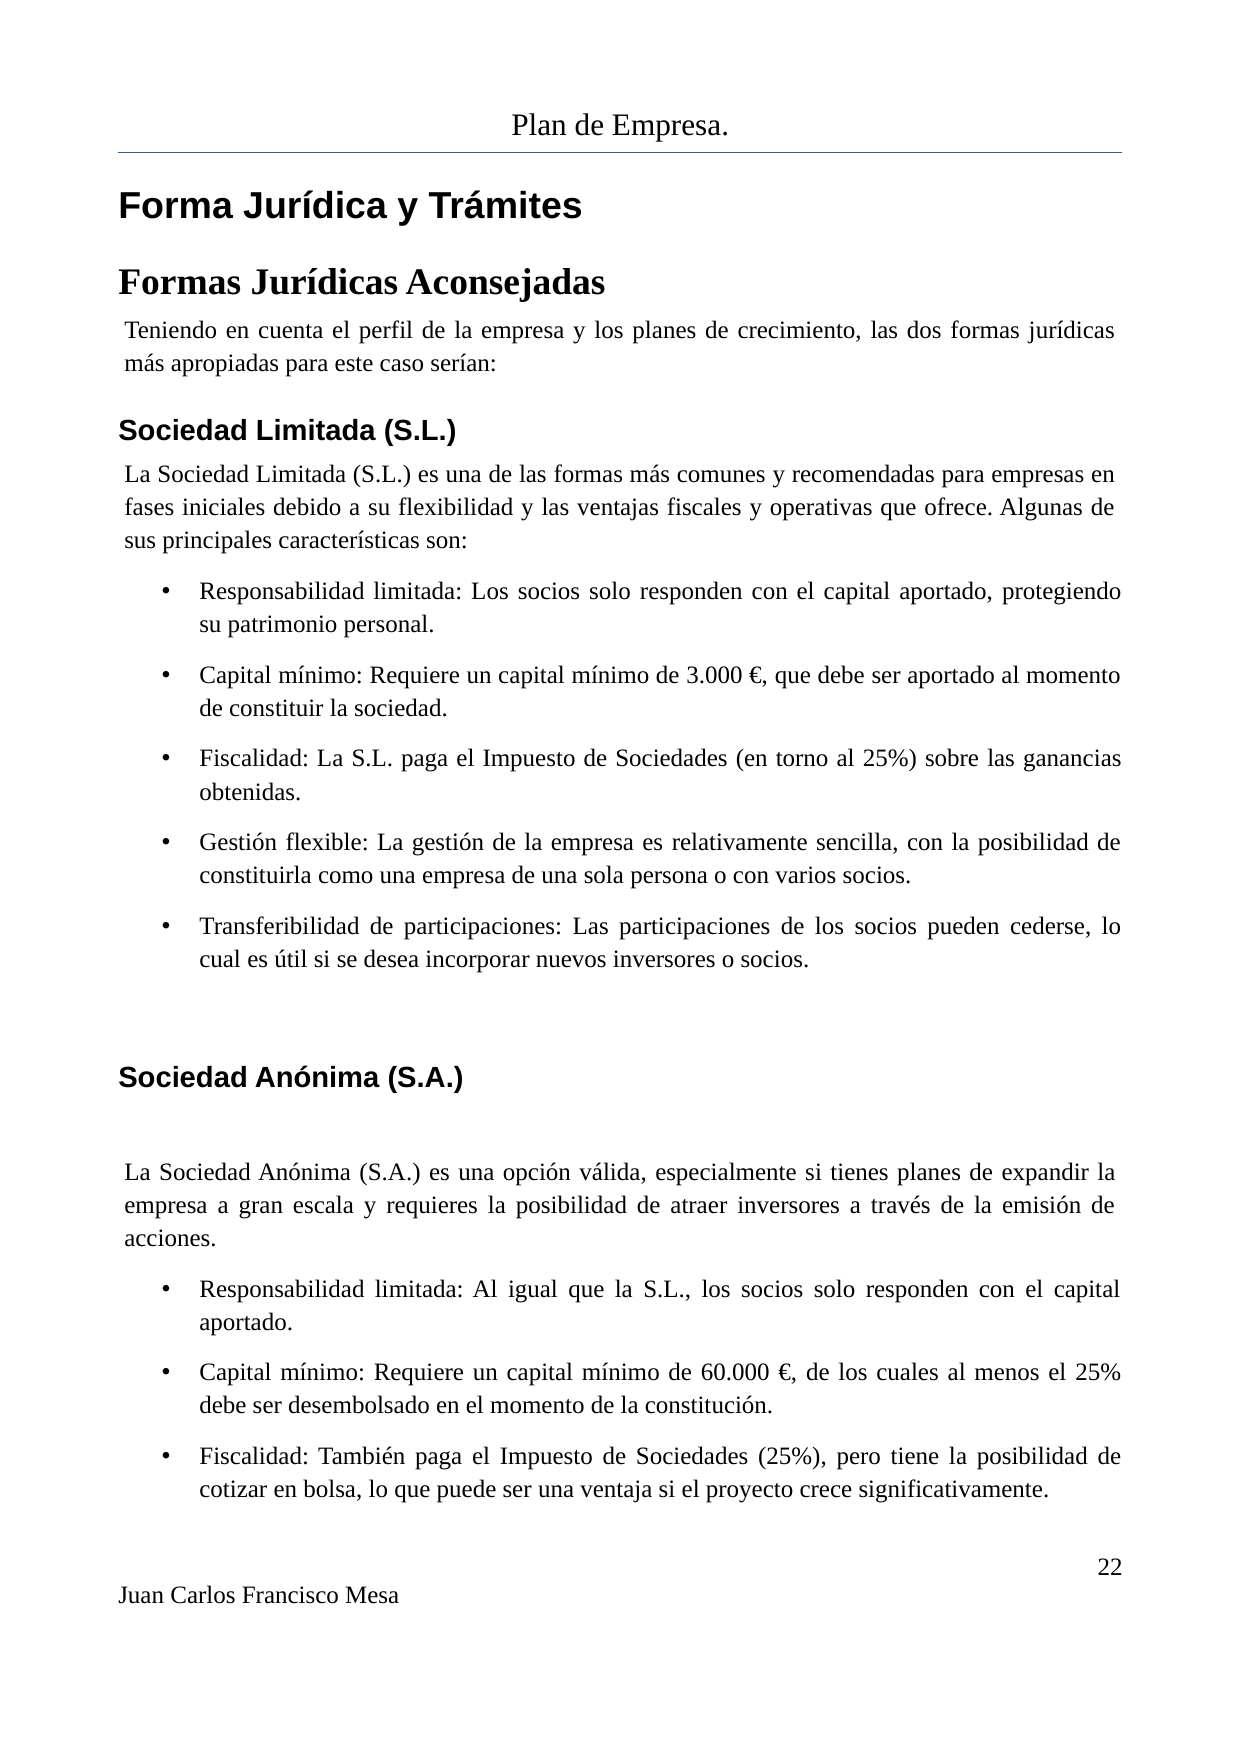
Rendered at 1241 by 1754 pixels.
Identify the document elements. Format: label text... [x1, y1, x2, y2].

list Transferibilidad de participaciones: Las participaciones de los socios pueden cederse, lo cual es útil si se desea incorporar nuevos inversores o socios. [162, 911, 1122, 973]
list Responsabilidad limitada: Los socios solo responden con el capital aportado, protegiendo su patrimonio personal. [162, 576, 1122, 638]
subtitle Sociedad Limitada (S.L.) [118, 413, 1122, 447]
list Gestión flexible: La gestión de la empresa es relativamente sencilla, con la posibilidad de constituirla como una empresa de una sola persona o con varios socios. [162, 827, 1122, 889]
subtitle Formas Jurídicas Aconsejadas [118, 259, 1122, 302]
list Responsabilidad limitada: Al igual que la S.L., los socios solo responden con el capital aportado. [162, 1274, 1122, 1335]
list Capital mínimo: Requiere un capital mínimo de 60.000 €, de los cuales al menos el 25% debe ser desembolsado en el momento de la constitución. [162, 1357, 1122, 1419]
text La Sociedad Limitada (S.L.) es una de las formas más comunes y recomendadas para empresas en fases iniciales debido a su flexibilidad y las ventajas fiscales y operativas que ofrece. Algunas de sus principales características son: [124, 459, 1116, 554]
list Fiscalidad: La S.L. paga el Impuesto de Sociedades (en torno al 25%) sobre las ganancias obtenidas. [162, 743, 1122, 805]
subtitle Sociedad Anónima (S.A.) [118, 1060, 1122, 1094]
list Fiscalidad: También paga el Impuesto de Sociedades (25%), pero tiene la posibilidad de cotizar en bolsa, lo que puede ser una ventaja si el proyecto crece significativamente. [162, 1441, 1122, 1503]
subtitle Forma Jurídica y Trámites [118, 183, 1122, 226]
text Teniendo en cuenta el perfil de la empresa y los planes de crecimiento, las dos formas jurídicas más apropiadas para este caso serían: [124, 315, 1116, 377]
list Capital mínimo: Requiere un capital mínimo de 3.000 €, que debe ser aportado al momento de constituir la sociedad. [162, 660, 1122, 722]
text La Sociedad Anónima (S.A.) es una opción válida, especialmente si tienes planes de expandir la empresa a gran escala y requieres la posibilidad de atraer inversores a través de la emisión de acciones. [124, 1157, 1116, 1252]
